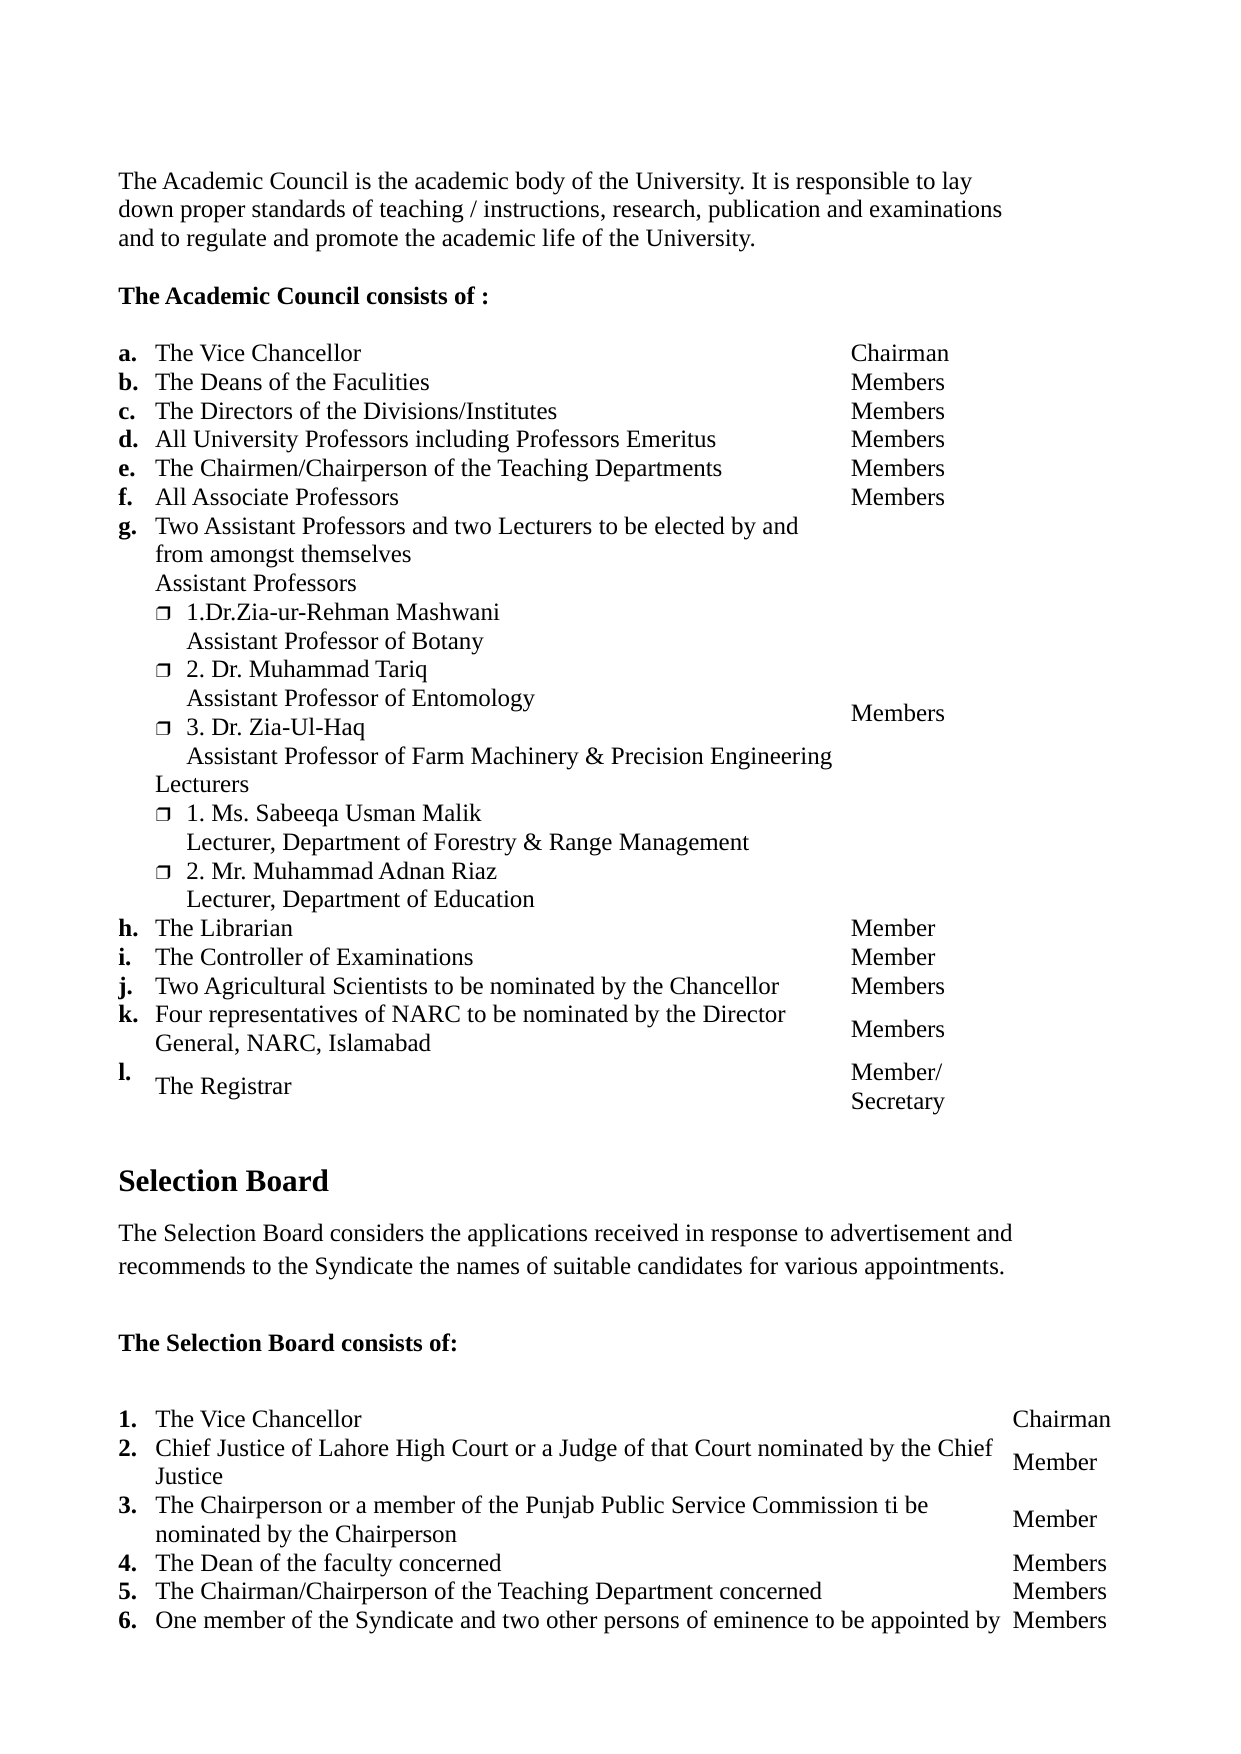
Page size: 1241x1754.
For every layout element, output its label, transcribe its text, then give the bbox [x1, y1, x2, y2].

table_header The Selection Board consists of: [118, 1299, 1122, 1356]
table_cell 3. [118, 1490, 155, 1548]
table_header 1. [118, 1404, 155, 1433]
table_cell All University Professors including Professors Emeritus [155, 425, 851, 453]
table_header [118, 309, 1034, 338]
table_header The Academic Council is the academic body of the University. It is responsible to lay down proper standards of teaching / instructions, research, publication and examinations and to regulate and promote the academic life of the University. [118, 166, 1034, 281]
table_cell e. [118, 453, 155, 482]
table_cell Member [851, 913, 1034, 942]
table_cell The Chairmen/Chairperson of the Teaching Departments [155, 453, 851, 482]
table_cell d. [118, 425, 155, 453]
table_cell Members [851, 425, 1034, 453]
table_cell Members [851, 453, 1034, 482]
table_cell The Chairman/Chairperson of the Teaching Department concerned [155, 1576, 1012, 1605]
table_cell Member [851, 942, 1034, 971]
table_header The Vice Chancellor [155, 338, 851, 367]
text Selection Board [118, 1162, 1122, 1198]
table_cell Members [1013, 1576, 1122, 1605]
table_cell Member/Secretary [851, 1057, 1034, 1114]
table_cell j. [118, 971, 155, 999]
table_cell b. [118, 367, 155, 396]
table_cell Four representatives of NARC to be nominated by the Director General, NARC, Islamabad [155, 1000, 851, 1057]
table_cell Member [1013, 1433, 1122, 1490]
table_cell The Controller of Examinations [155, 942, 851, 971]
text The Selection Board considers the applications received in response to advertisement and recommends to the Syndicate the names of suitable candidates for various appointments. [118, 1218, 1122, 1280]
table_cell h. [118, 913, 155, 942]
table_header [1034, 166, 1130, 1115]
table_cell Members [851, 1000, 1034, 1057]
table_cell The Registrar [155, 1057, 851, 1114]
table_header Chairman [1013, 1404, 1122, 1433]
table_cell 6. [118, 1605, 155, 1634]
table_cell Members [851, 396, 1034, 424]
table_cell i. [118, 942, 155, 971]
table_header The Vice Chancellor [155, 1404, 1012, 1433]
table_cell Member [1013, 1490, 1122, 1548]
table_header The Academic Council consists of : [118, 281, 1034, 309]
table_cell Members [1013, 1605, 1122, 1634]
table_cell The Chairperson or a member of the Punjab Public Service Commission ti be nominated by the Chairperson [155, 1490, 1012, 1548]
table_cell The Deans of the Faculities [155, 367, 851, 396]
table_cell 5. [118, 1576, 155, 1605]
table_cell Members [851, 971, 1034, 999]
table_cell l. [118, 1057, 155, 1114]
table_cell One member of the Syndicate and two other persons of eminence to be appointed by [155, 1605, 1012, 1634]
table_cell Two Agricultural Scientists to be nominated by the Chancellor [155, 971, 851, 999]
table_cell Members [851, 482, 1034, 511]
table_cell The Dean of the faculty concerned [155, 1548, 1012, 1576]
table_cell f. [118, 482, 155, 511]
table_cell Members [851, 367, 1034, 396]
table_cell Members [851, 511, 1034, 913]
table_cell Members [1013, 1548, 1122, 1576]
table_cell The Librarian [155, 913, 851, 942]
table_cell Chief Justice of Lahore High Court or a Judge of that Court nominated by the Chief Justice [155, 1433, 1012, 1490]
table_cell c. [118, 396, 155, 424]
table_cell g. [118, 511, 155, 913]
table_cell Two Assistant Professors and two Lecturers to be elected by and from amongst themselves Assistant Professors 1.Dr.Zia-ur-Rehman Mashwani Assistant Professor of Botany 2. Dr. Muhammad Tariq Assistant Professor of Entomology 3. Dr. Zia-Ul-Haq Assistant Professor of Farm Machinery & Precision Engineering Lecturers 1. Ms. Sabeeqa Usman Malik Lecturer, Department of Forestry & Range Management 2. Mr. Muhammad Adnan Riaz Lecturer, Department of Education [155, 511, 851, 913]
table_cell All Associate Professors [155, 482, 851, 511]
table_header Chairman [851, 338, 1034, 367]
table_cell 2. [118, 1433, 155, 1490]
table_cell The Directors of the Divisions/Institutes [155, 396, 851, 424]
table_cell k. [118, 1000, 155, 1057]
table_header a. [118, 338, 155, 367]
table_cell 4. [118, 1548, 155, 1576]
